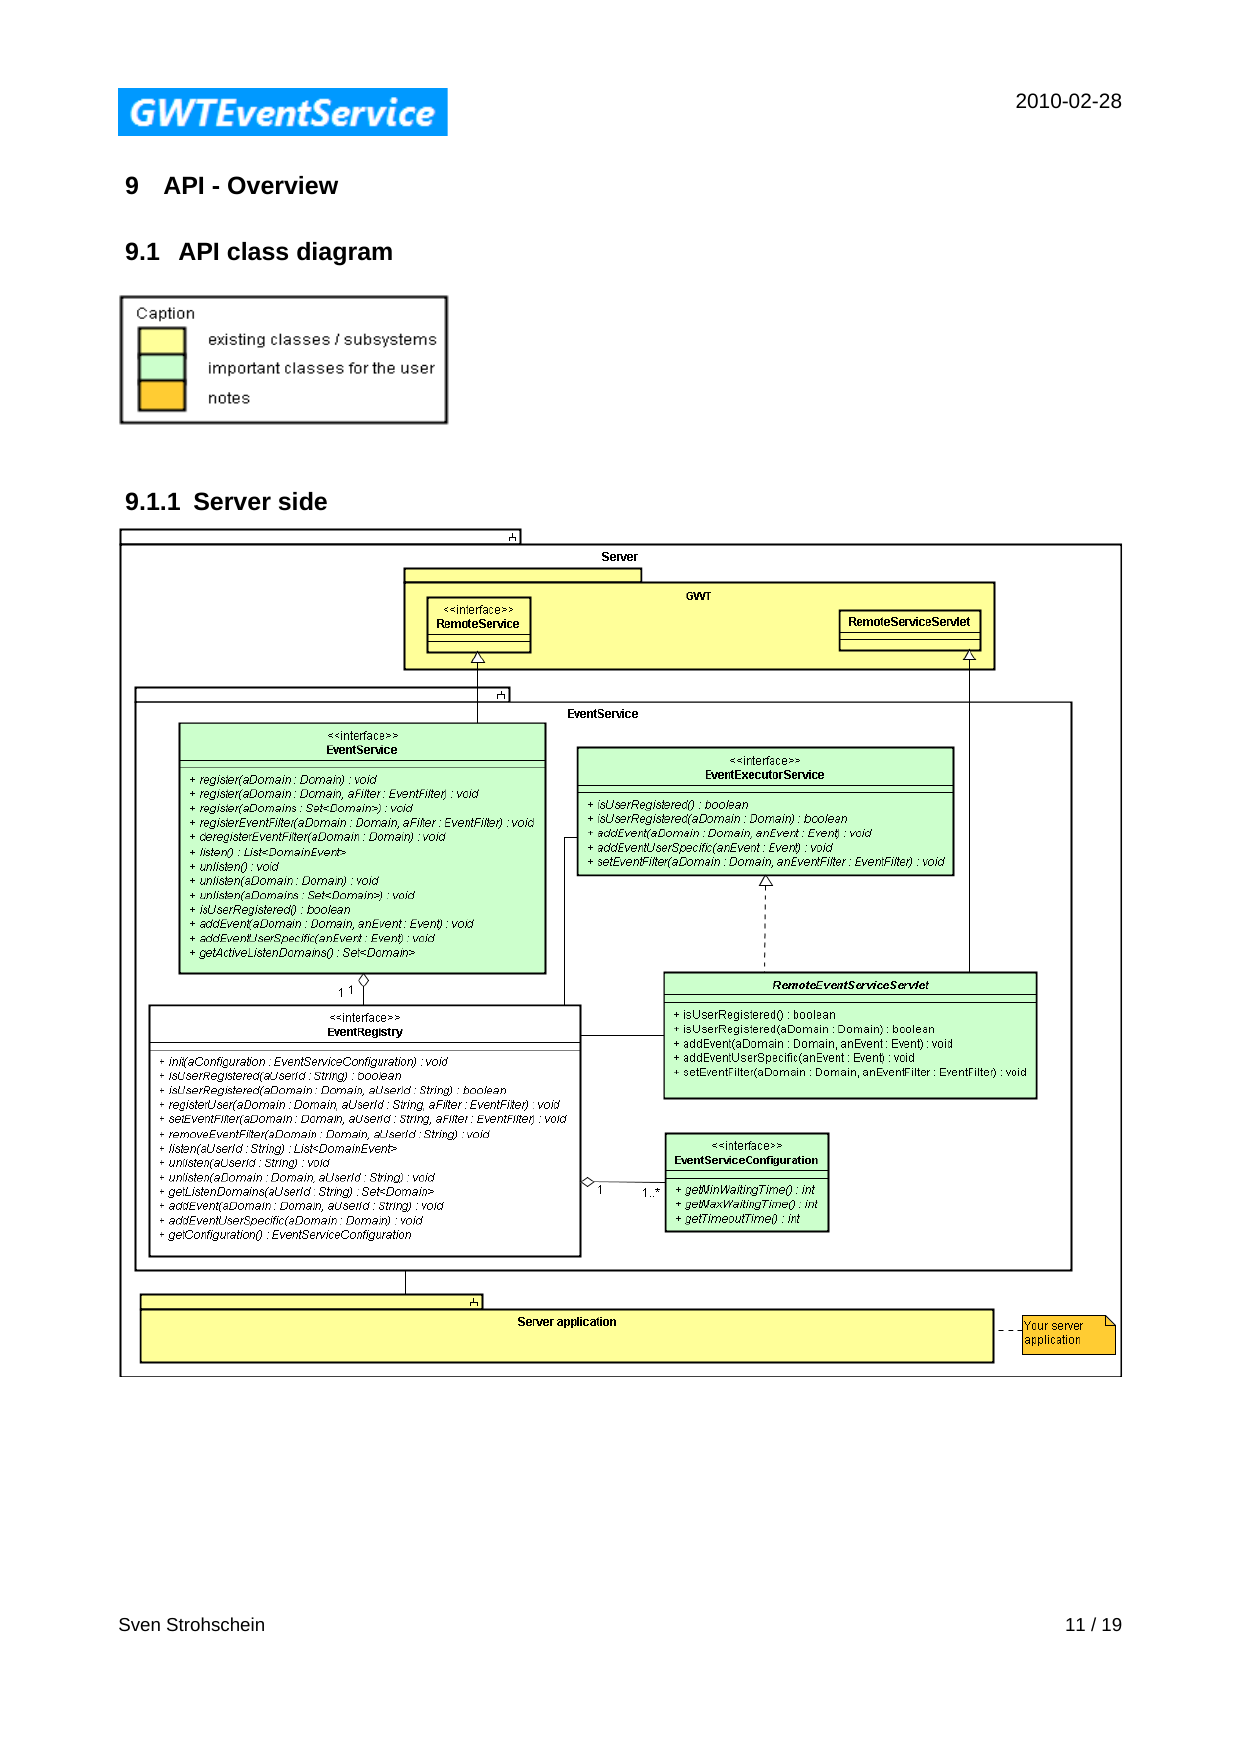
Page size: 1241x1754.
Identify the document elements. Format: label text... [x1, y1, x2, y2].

picture [118, 289, 457, 426]
picture [118, 528, 1123, 1377]
subtitle API class diagram [118, 237, 1122, 266]
subtitle Server side [118, 487, 1122, 516]
subtitle API - Overview [118, 171, 1122, 200]
picture [118, 88, 448, 136]
